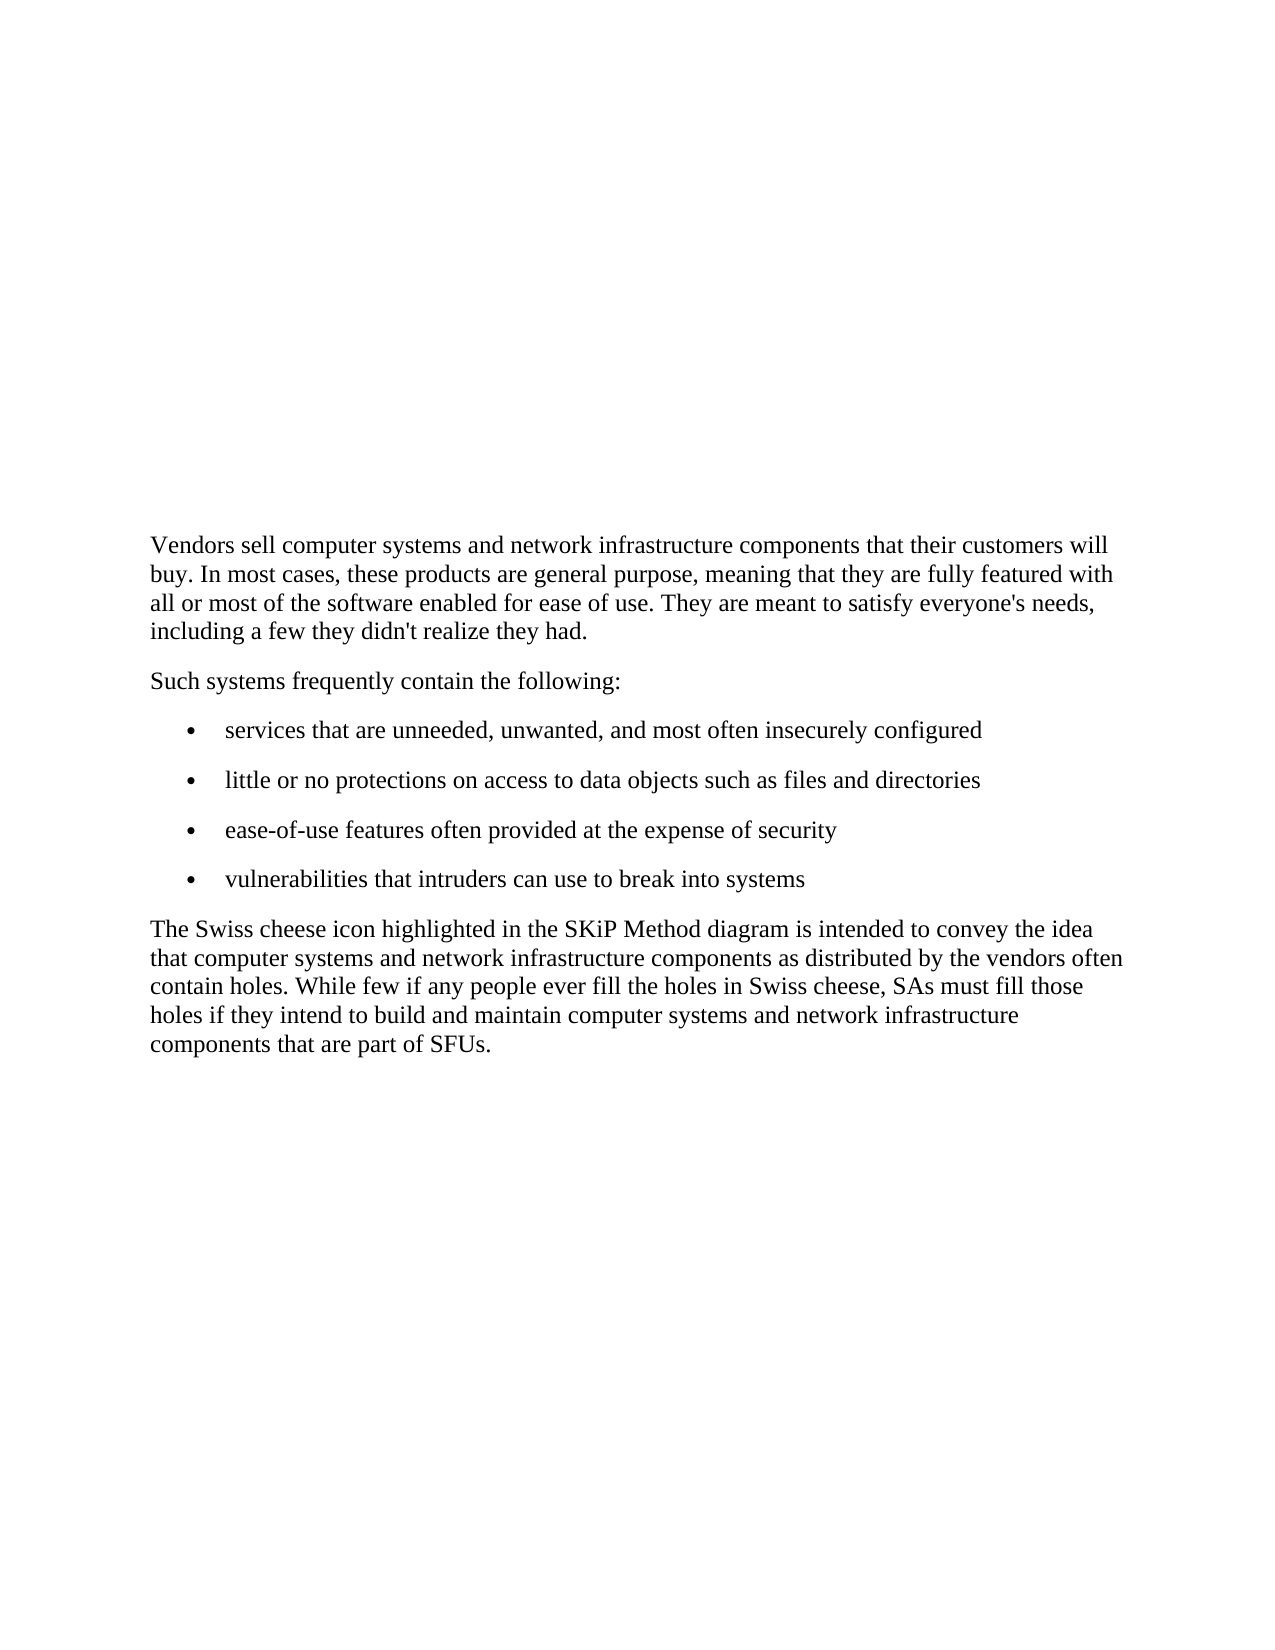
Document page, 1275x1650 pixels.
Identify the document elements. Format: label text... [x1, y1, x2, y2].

list ease-of-use features often provided at the expense of security [187, 815, 1125, 843]
list vulnerabilities that intruders can use to break into systems [187, 864, 1125, 893]
list services that are unneeded, unwanted, and most often insecurely configured [187, 716, 1125, 744]
text The Swiss cheese icon highlighted in the SKiP Method diagram is intended to convey the idea that computer systems and network infrastructure components as distributed by the vendors often contain holes. While few if any people ever fill the holes in Swiss cheese, SAs must fill those holes if they intend to build and maintain computer systems and network infrastructure components that are part of SFUs. [150, 914, 1125, 1058]
text Such systems frequently contain the following: [150, 666, 1125, 695]
text Vendors sell computer systems and network infrastructure components that their customers will buy. In most cases, these products are general purpose, meaning that they are fully featured with all or most of the software enabled for ease of use. They are meant to satisfy everyone's needs, including a few they didn't realize they had. [150, 530, 1125, 645]
list little or no protections on access to data objects such as files and directories [187, 765, 1125, 794]
